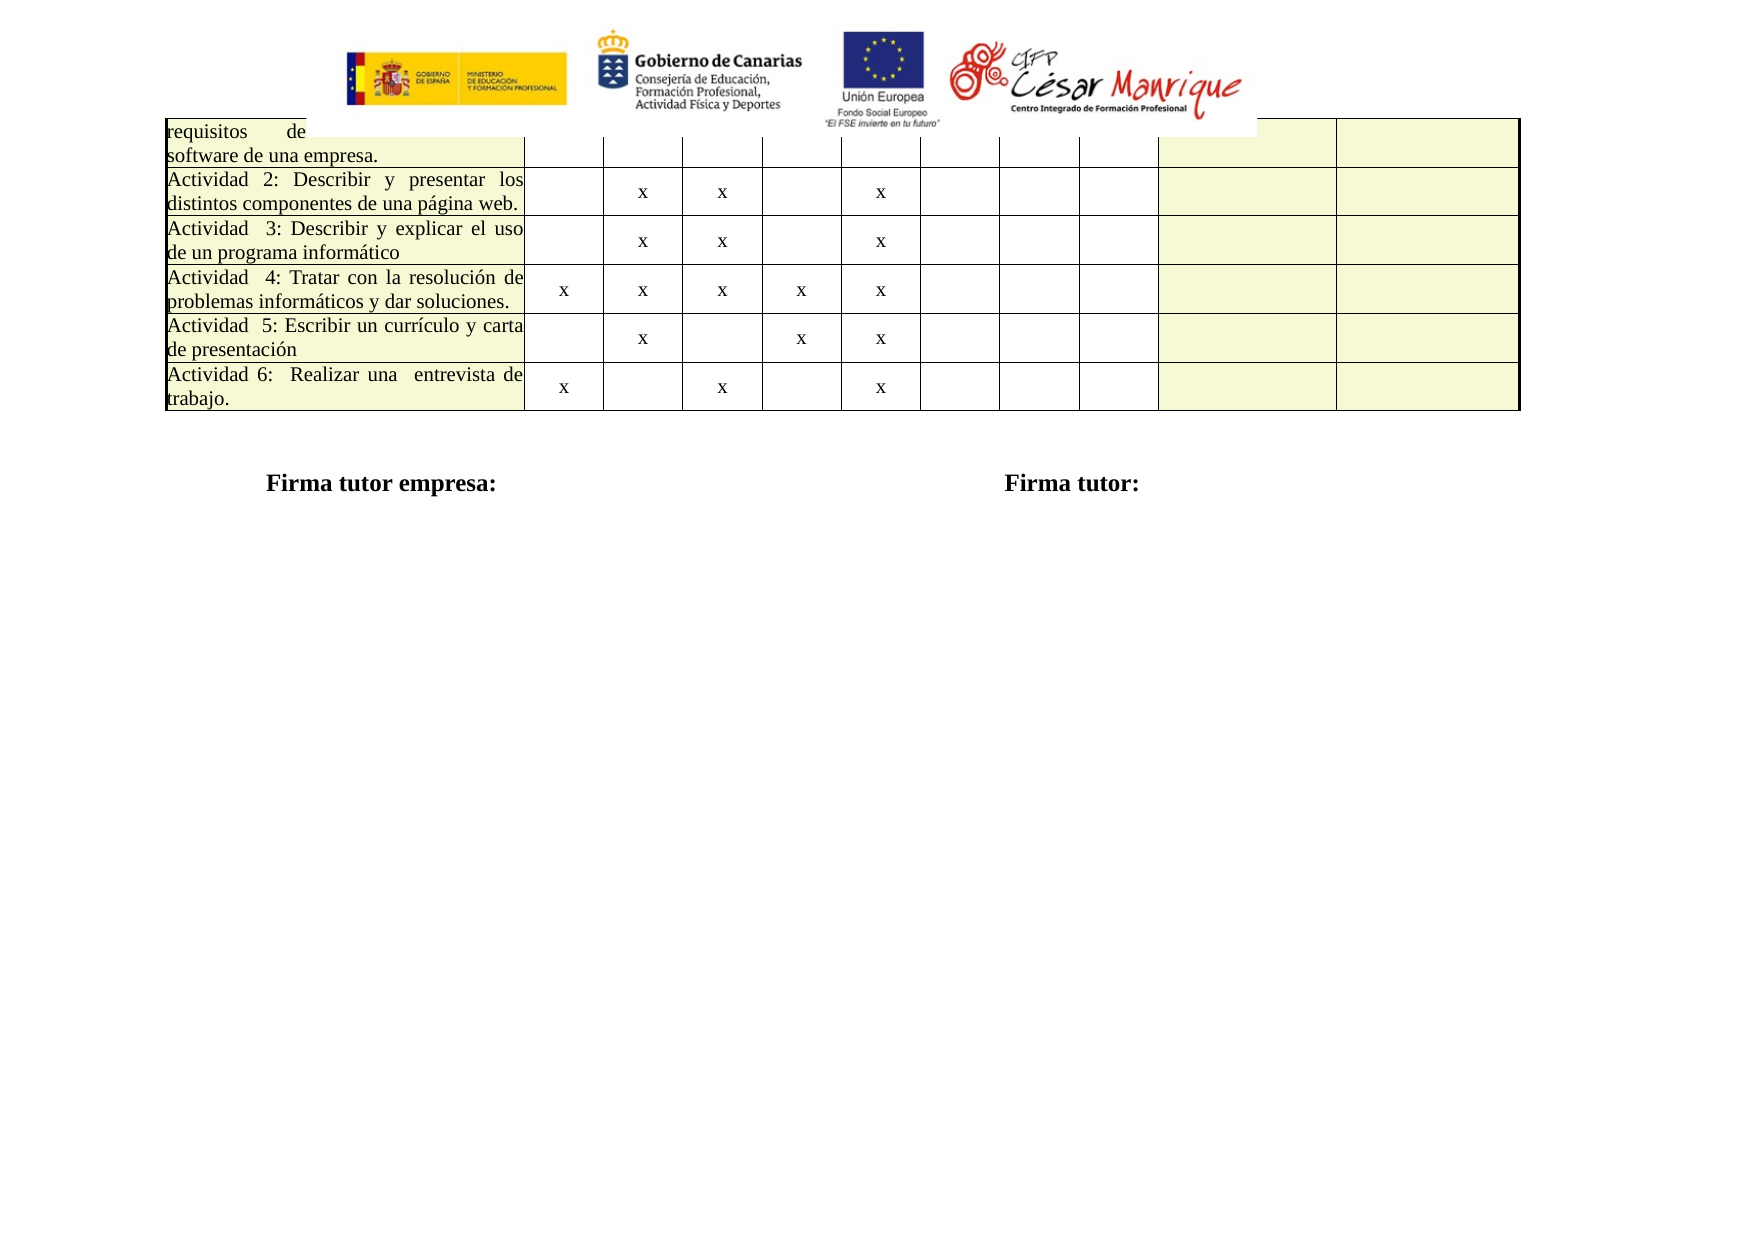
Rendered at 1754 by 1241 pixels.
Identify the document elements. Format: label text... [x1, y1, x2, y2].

table_cell x [842, 363, 920, 410]
table_cell [1337, 314, 1518, 361]
table_cell [1000, 137, 1079, 167]
table_cell x [683, 265, 762, 313]
table_cell [1159, 168, 1336, 215]
table_cell x [842, 265, 920, 313]
table_cell [604, 137, 682, 167]
table_cell [1159, 363, 1336, 410]
table_cell x [604, 216, 682, 264]
table_cell [921, 265, 999, 313]
table_cell [763, 137, 841, 167]
table_cell [1159, 265, 1336, 313]
table_cell [525, 216, 603, 264]
table_cell x [842, 314, 920, 361]
table_cell x [842, 216, 920, 264]
table_cell [921, 216, 999, 264]
table_cell [525, 314, 603, 361]
table_cell x [842, 168, 920, 215]
table_cell x [683, 363, 762, 410]
table_cell [683, 137, 762, 167]
table_cell [1337, 363, 1518, 410]
table_cell [1080, 314, 1158, 361]
table_cell [1000, 216, 1079, 264]
table_cell x [525, 265, 603, 313]
table_cell [525, 137, 603, 167]
table_cell [1080, 265, 1158, 313]
table_cell [1080, 216, 1158, 264]
table_cell x [683, 168, 762, 215]
table_cell x [525, 363, 603, 410]
table_cell Actividad 3: Describir y explicar el uso de un programa informático [168, 216, 524, 264]
table_cell [921, 363, 999, 410]
table_cell [1337, 216, 1518, 264]
table_cell x [604, 168, 682, 215]
table_cell [1000, 314, 1079, 361]
table_cell x [604, 265, 682, 313]
table_cell [763, 363, 841, 410]
table_cell x [763, 265, 841, 313]
table_cell [763, 216, 841, 264]
table_cell [763, 168, 841, 215]
table_cell Actividad 4: Tratar con la resolución de problemas informáticos y dar soluciones. [168, 265, 524, 313]
table_cell x [604, 314, 682, 361]
table_cell [525, 168, 603, 215]
table_cell [1080, 137, 1158, 167]
table_cell x [683, 216, 762, 264]
text Firma tutor empresa: Firma tutor: [118, 468, 1636, 497]
table_cell [1159, 119, 1336, 167]
table_cell [842, 137, 920, 167]
table_cell [921, 314, 999, 361]
table_cell requisitos de software de una empresa. [168, 119, 524, 167]
table_cell x [763, 314, 841, 361]
table_cell [1000, 265, 1079, 313]
table_cell [1337, 119, 1518, 167]
table_cell [1080, 363, 1158, 410]
table_cell [604, 363, 682, 410]
table_cell [1159, 216, 1336, 264]
table_cell Actividad 5: Escribir un currículo y carta de presentación [168, 314, 524, 361]
table_cell [683, 314, 762, 361]
table_cell [1159, 314, 1336, 361]
table_cell [921, 137, 999, 167]
table_cell [1080, 168, 1158, 215]
table_cell [1000, 168, 1079, 215]
table_cell Actividad 6: Realizar una entrevista de trabajo. [168, 363, 524, 410]
table_cell Actividad 2: Describir y presentar los distintos componentes de una página web. [168, 168, 524, 215]
table_cell [921, 168, 999, 215]
table_cell [1000, 363, 1079, 410]
table_cell [1337, 265, 1518, 313]
table_cell [1337, 168, 1518, 215]
